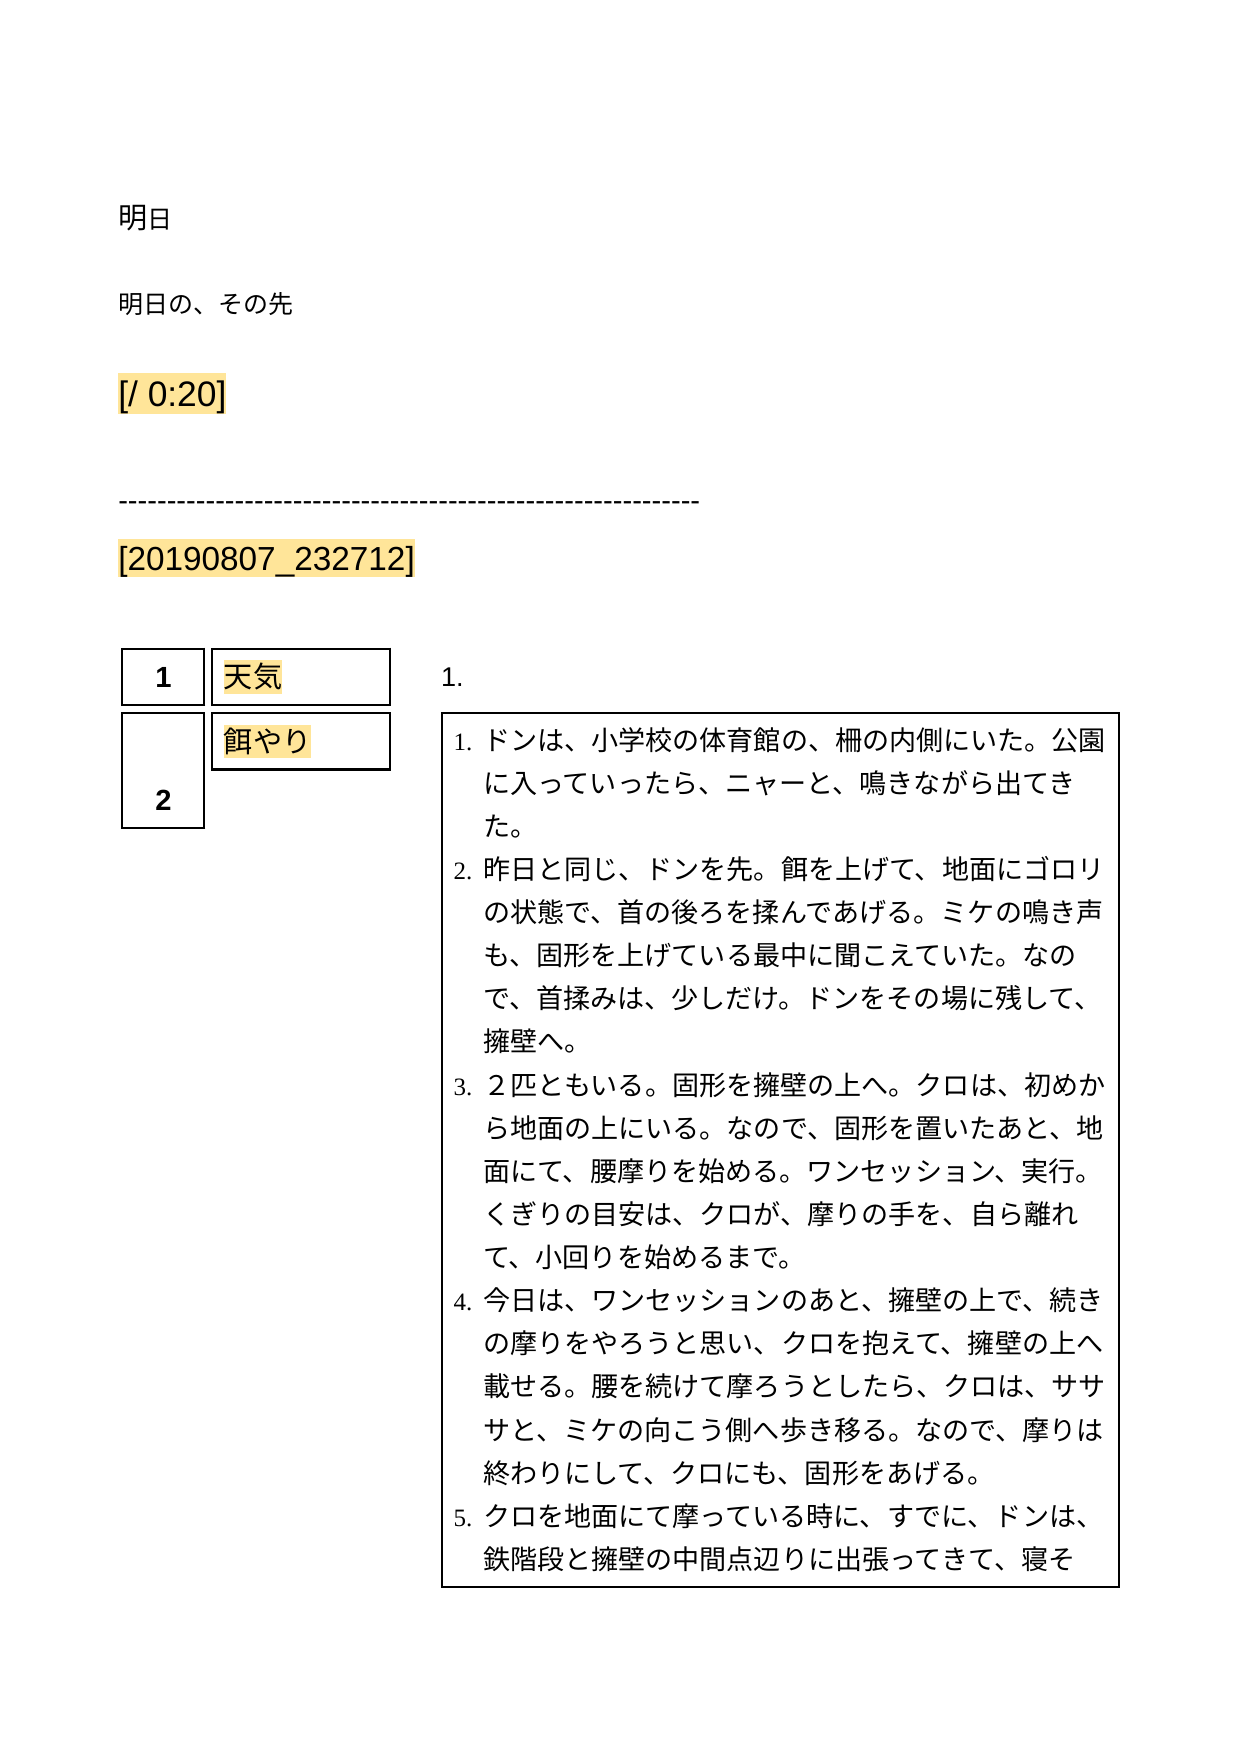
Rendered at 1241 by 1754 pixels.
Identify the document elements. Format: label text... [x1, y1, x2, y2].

table_header 天気 [208, 645, 394, 709]
text 明日 [118, 201, 1122, 234]
text 明日の、その先 [118, 290, 1122, 319]
table_cell 餌やり [208, 709, 394, 1591]
text [/ 0:20] [118, 373, 1122, 414]
table_header [394, 645, 1123, 709]
text [20190807_232712] [118, 539, 1122, 577]
text ------------------------------------------------------------ [118, 483, 1122, 516]
table_cell 2 [118, 709, 208, 1591]
table_header 1 [118, 645, 208, 709]
table_cell ドンは、小学校の体育館の、柵の内側にいた。公園に入っていったら、ニャーと、鳴きながら出てきた。 昨日と同じ、ドンを先。餌を上げて、地面にゴロリの状態で、首の後ろを揉んであげる。ミケの鳴き声も、固形を上げている最中に聞こえていた。なので、首揉みは、少しだけ。ドンをその場に残して、擁壁へ。 ２匹ともいる。固形を擁壁の上へ。クロは、初めから地面の上にいる。なので、固形を置いたあと、地面にて、腰摩りを始める。ワンセッション、実行。くぎりの目安は、クロが、摩りの手を、自ら離れて、小回りを始めるまで。 今日は、ワンセッションのあと、擁壁の上で、続きの摩りをやろうと思い、クロを抱えて、擁壁の上へ載せる。腰を続けて摩ろうとしたら、クロは、サササと、ミケの向こう側へ歩き移る。なので、摩りは終わりにして、クロにも、固形をあげる。 クロを地面にて摩っている時に、すでに、ドンは、鉄階段と擁壁の中間点辺りに出張ってきて、寝そ [394, 709, 1123, 1591]
